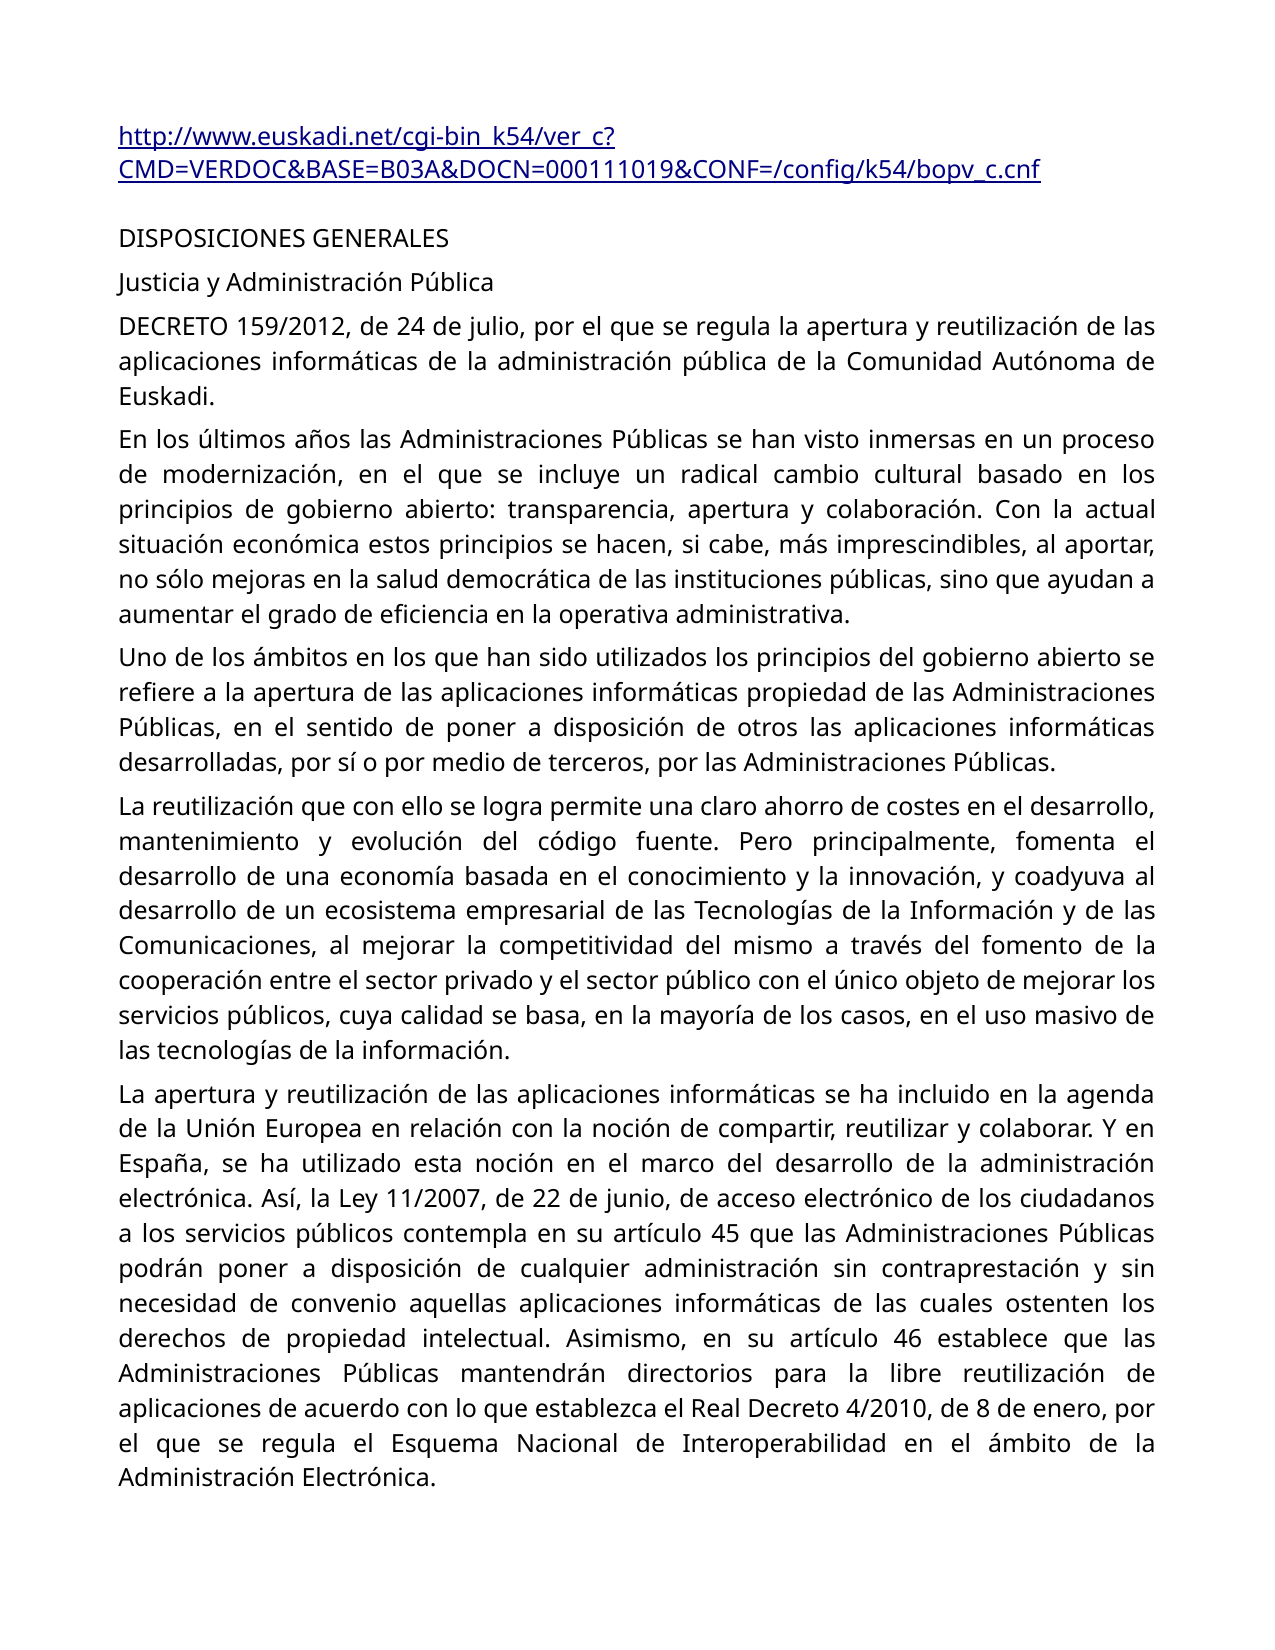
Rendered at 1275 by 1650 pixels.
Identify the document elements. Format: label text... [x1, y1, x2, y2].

text En los últimos años las Administraciones Públicas se han visto inmersas en un proceso de modernización, en el que se incluye un radical cambio cultural basado en los principios de gobierno abierto: transparencia, apertura y colaboración. Con la actual situación económica estos principios se hacen, si cabe, más imprescindibles, al aportar, no sólo mejoras en la salud democrática de las instituciones públicas, sino que ayudan a aumentar el grado de eficiencia en la operativa administrativa. [118, 421, 1157, 630]
text DECRETO 159/2012, de 24 de julio, por el que se regula la apertura y reutilización de las aplicaciones informáticas de la administración pública de la Comunidad Autónoma de Euskadi. [118, 308, 1157, 412]
text http://www.euskadi.net/cgi-bin_k54/ver_c?CMD=VERDOC&BASE=B03A&DOCN=000111019&CONF=/config/k54/bopv_c.cnf [118, 118, 1157, 186]
text La apertura y reutilización de las aplicaciones informáticas se ha incluido en la agenda de la Unión Europea en relación con la noción de compartir, reutilizar y colaborar. Y en España, se ha utilizado esta noción en el marco del desarrollo de la administración electrónica. Así, la Ley 11/2007, de 22 de junio, de acceso electrónico de los ciudadanos a los servicios públicos contempla en su artículo 45 que las Administraciones Públicas podrán poner a disposición de cualquier administración sin contraprestación y sin necesidad de convenio aquellas aplicaciones informáticas de las cuales ostenten los derechos de propiedad intelectual. Asimismo, en su artículo 46 establece que las Administraciones Públicas mantendrán directorios para la libre reutilización de aplicaciones de acuerdo con lo que establezca el Real Decreto 4/2010, de 8 de enero, por el que se regula el Esquema Nacional de Interoperabilidad en el ámbito de la Administración Electrónica. [118, 1075, 1157, 1494]
text Uno de los ámbitos en los que han sido utilizados los principios del gobierno abierto se refiere a la apertura de las aplicaciones informáticas propiedad de las Administraciones Públicas, en el sentido de poner a disposición de otros las aplicaciones informáticas desarrolladas, por sí o por medio de terceros, por las Administraciones Públicas. [118, 639, 1157, 779]
text Justicia y Administración Pública [118, 264, 1157, 299]
text La reutilización que con ello se logra permite una claro ahorro de costes en el desarrollo, mantenimiento y evolución del código fuente. Pero principalmente, fomenta el desarrollo de una economía basada en el conocimiento y la innovación, y coadyuva al desarrollo de un ecosistema empresarial de las Tecnologías de la Información y de las Comunicaciones, al mejorar la competitividad del mismo a través del fomento de la cooperación entre el sector privado y el sector público con el único objeto de mejorar los servicios públicos, cuya calidad se basa, en la mayoría de los casos, en el uso masivo de las tecnologías de la información. [118, 787, 1157, 1067]
text DISPOSICIONES GENERALES [118, 220, 1157, 255]
